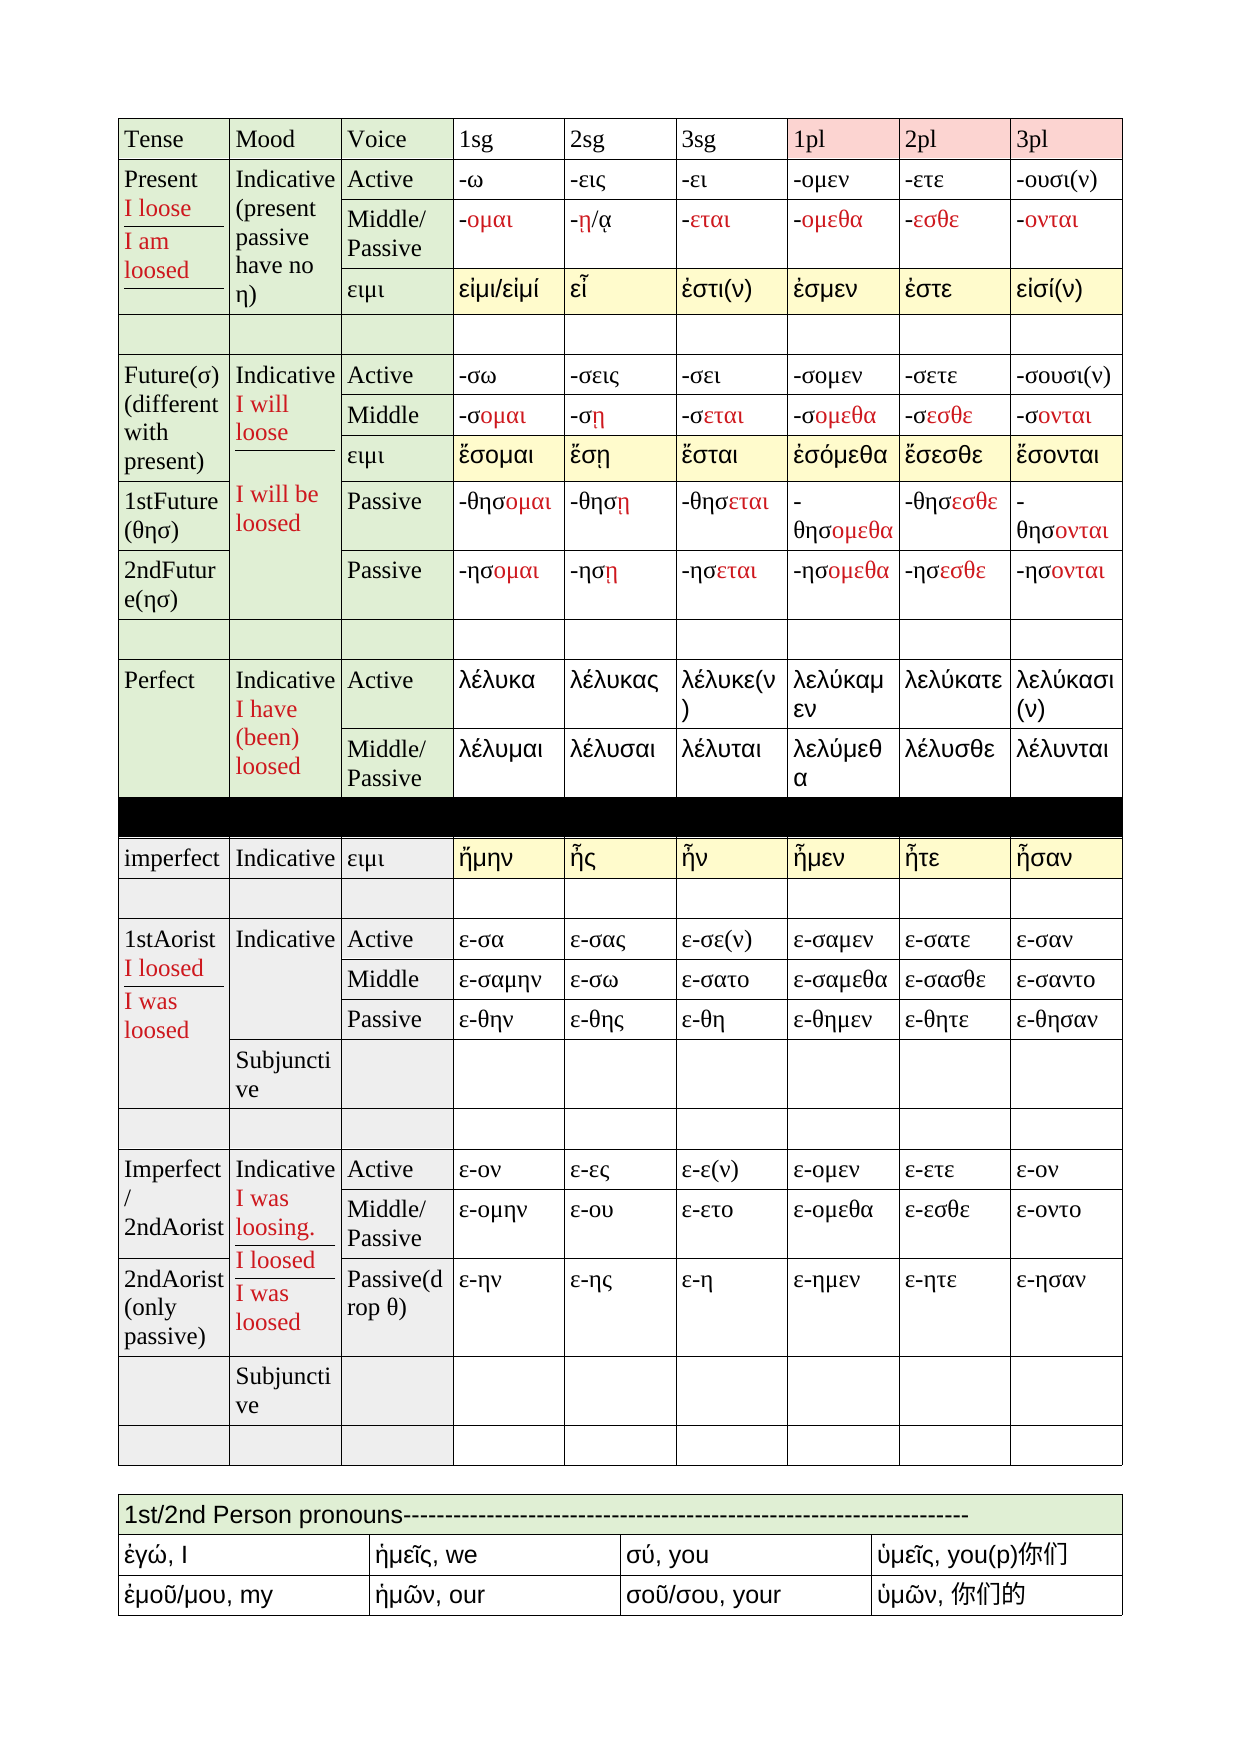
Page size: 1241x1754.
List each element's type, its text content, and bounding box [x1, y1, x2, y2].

table_cell [119, 315, 229, 354]
table_cell Active [342, 1150, 453, 1189]
table_cell -ομαι [454, 200, 564, 268]
table_cell ε-ου [565, 1190, 676, 1258]
table_cell -σονται [1011, 395, 1122, 435]
table_cell [454, 1357, 564, 1425]
table_cell [565, 620, 676, 659]
table_cell Active [342, 355, 453, 394]
table_cell [342, 798, 453, 837]
table_cell λελύμεθα [788, 729, 899, 797]
table_header Voice [342, 119, 453, 158]
table_cell 1stAorist Ι loosed I was loosed [119, 919, 229, 1108]
table_cell ἦσαν [1011, 839, 1122, 878]
table_cell [454, 620, 564, 659]
table_cell 1stFuture(θησ) [119, 482, 229, 550]
table_cell Indicative I will loose I will be loosed [230, 355, 341, 619]
table_cell -ησεται [677, 551, 787, 619]
table_cell [119, 620, 229, 659]
table_cell Middle/Passive [342, 1190, 453, 1258]
table_cell -σετε [900, 355, 1010, 394]
table_cell -εις [565, 160, 676, 199]
table_header 1pl [788, 119, 899, 158]
table_cell ἐμοῦ/μου, my [119, 1576, 369, 1615]
table_cell λελύκαμεν [788, 660, 899, 728]
table_cell ε-εσθε [900, 1190, 1010, 1258]
table_cell λέλυμαι [454, 729, 564, 797]
table_cell ἔσομαι [454, 436, 564, 481]
table_cell ἐγώ, I [119, 1535, 369, 1574]
table_cell Future(σ)(different with present) [119, 355, 229, 481]
table_cell [342, 1040, 453, 1108]
table_cell ε-σαμεν [788, 919, 899, 958]
table_cell ε-θημεν [788, 1000, 899, 1039]
table_cell [677, 1109, 787, 1148]
table_cell [900, 1109, 1010, 1148]
table_cell ε-ετο [677, 1190, 787, 1258]
table_cell ε-σας [565, 919, 676, 958]
table_cell ἦμεν [788, 839, 899, 878]
table_cell Indicative [230, 839, 341, 878]
table_cell Passive [342, 1000, 453, 1039]
table_cell ε-ημεν [788, 1259, 899, 1356]
table_cell -ῃ/ᾳ [565, 200, 676, 268]
table_cell ἤμην [454, 839, 564, 878]
table_cell [342, 315, 453, 354]
table_cell ε-ον [1011, 1150, 1122, 1189]
table_cell [900, 798, 1010, 837]
table_cell ε-σε(ν) [677, 919, 787, 958]
table_cell λέλυσαι [565, 729, 676, 797]
table_cell [342, 1109, 453, 1148]
table_cell [342, 879, 453, 918]
table_cell -σεσθε [900, 395, 1010, 435]
table_cell ε-ομεν [788, 1150, 899, 1189]
table_cell λέλυκας [565, 660, 676, 728]
table_cell Active [342, 160, 453, 199]
table_cell 2ndAorist(only passive) [119, 1259, 229, 1356]
table_cell ε-σαν [1011, 919, 1122, 958]
table_cell [900, 315, 1010, 354]
table_cell -ομεθα [788, 200, 899, 268]
table_cell [1011, 798, 1122, 837]
table_cell [788, 879, 899, 918]
table_cell [900, 1040, 1010, 1108]
table_cell [454, 798, 564, 837]
table_cell Passive [342, 551, 453, 619]
table_cell [788, 798, 899, 837]
table_cell ε-ομην [454, 1190, 564, 1258]
table_cell [565, 315, 676, 354]
table_cell [230, 620, 341, 659]
table_cell ε-ησαν [1011, 1259, 1122, 1356]
table_cell ἦτε [900, 839, 1010, 878]
table_cell ε-η [677, 1259, 787, 1356]
table_cell [677, 315, 787, 354]
table_cell [677, 1040, 787, 1108]
table_cell ε-ομεθα [788, 1190, 899, 1258]
table_cell ἡμῶν, our [370, 1576, 620, 1615]
table_cell -ησεσθε [900, 551, 1010, 619]
table_cell ε-ητε [900, 1259, 1010, 1356]
table_cell [565, 879, 676, 918]
table_cell ε-θην [454, 1000, 564, 1039]
table_cell ε-σαμην [454, 960, 564, 999]
table_cell imperfect [119, 839, 229, 878]
table_cell [1011, 620, 1122, 659]
table_cell ε-σαντο [1011, 960, 1122, 999]
table_cell -σομεθα [788, 395, 899, 435]
table_cell [788, 620, 899, 659]
table_cell [788, 1109, 899, 1148]
table_cell [119, 798, 229, 837]
table_cell [454, 1040, 564, 1108]
table_cell -ησομεθα [788, 551, 899, 619]
table_cell -σεις [565, 355, 676, 394]
table_cell [454, 879, 564, 918]
table_cell -σῃ [565, 395, 676, 435]
table_cell [900, 620, 1010, 659]
table_cell -ω [454, 160, 564, 199]
table_cell λέλυκε(ν) [677, 660, 787, 728]
table_cell -θησομεθα [788, 482, 899, 550]
table_cell -σω [454, 355, 564, 394]
table_cell ε-ην [454, 1259, 564, 1356]
table_cell [677, 879, 787, 918]
table_cell [230, 1426, 341, 1465]
table_header 3pl [1011, 119, 1122, 158]
table_header 2pl [900, 119, 1010, 158]
table_cell ε-θης [565, 1000, 676, 1039]
table_cell Perfect [119, 660, 229, 797]
table_cell εἶ [565, 269, 676, 314]
table_cell λέλυσθε [900, 729, 1010, 797]
table_cell [565, 798, 676, 837]
table_cell ἔσῃ [565, 436, 676, 481]
table_cell ε-σα [454, 919, 564, 958]
table_header Mood [230, 119, 341, 158]
table_cell ε-σω [565, 960, 676, 999]
table_cell ε-ης [565, 1259, 676, 1356]
table_cell λελύκατε [900, 660, 1010, 728]
table_cell ἦς [565, 839, 676, 878]
table_cell ἔσται [677, 436, 787, 481]
table_cell -σει [677, 355, 787, 394]
table_cell [342, 620, 453, 659]
table_cell Middle [342, 960, 453, 999]
table_cell ειμι [342, 839, 453, 878]
table_cell ε-σαμεθα [788, 960, 899, 999]
table_cell [119, 1426, 229, 1465]
table_cell [230, 1109, 341, 1148]
table_cell ειμι [342, 269, 453, 314]
table_cell λέλυται [677, 729, 787, 797]
table_cell [230, 879, 341, 918]
table_cell -ει [677, 160, 787, 199]
table_cell ε-οντο [1011, 1190, 1122, 1258]
table_cell -ετε [900, 160, 1010, 199]
table_cell εἰσί(ν) [1011, 269, 1122, 314]
table_cell -θησῃ [565, 482, 676, 550]
table_cell λέλυνται [1011, 729, 1122, 797]
table_cell [788, 315, 899, 354]
table_cell Active [342, 919, 453, 958]
table_cell [565, 1109, 676, 1148]
table_cell ε-σατο [677, 960, 787, 999]
table_cell [119, 879, 229, 918]
table_cell -θησεσθε [900, 482, 1010, 550]
table_cell [788, 1357, 899, 1425]
table_cell [230, 798, 341, 837]
table_cell -ουσι(ν) [1011, 160, 1122, 199]
table_cell [900, 1357, 1010, 1425]
table_cell ἦν [677, 839, 787, 878]
table_cell Middle [342, 395, 453, 435]
table_cell ε-σασθε [900, 960, 1010, 999]
table_cell -σομεν [788, 355, 899, 394]
table_cell [454, 1109, 564, 1148]
table_cell [1011, 1357, 1122, 1425]
table_cell -ησῃ [565, 551, 676, 619]
table_cell Indicative I was loosing. I loosed I was loosed [230, 1150, 341, 1356]
table_cell ε-θησαν [1011, 1000, 1122, 1039]
table_cell [677, 1357, 787, 1425]
table_cell ὑμεῖς, you(p)你们 [872, 1535, 1122, 1574]
table_cell σοῦ/σου, your [621, 1576, 871, 1615]
table_cell ε-ες [565, 1150, 676, 1189]
table_cell [1011, 879, 1122, 918]
table_cell ε-θη [677, 1000, 787, 1039]
table_cell λελύκασι(ν) [1011, 660, 1122, 728]
table_cell σύ, you [621, 1535, 871, 1574]
table_cell -θησεται [677, 482, 787, 550]
table_cell Indicative (present passive have no η) [230, 160, 341, 314]
table_cell Subjunctive [230, 1040, 341, 1108]
table_header 1sg [454, 119, 564, 158]
table_cell -εται [677, 200, 787, 268]
table_header 1st/2nd Person pronouns-------------------------------------------------------------------- [119, 1495, 1122, 1534]
table_cell ε-ον [454, 1150, 564, 1189]
table_cell -ησονται [1011, 551, 1122, 619]
table_cell Present I loose I am loosed [119, 160, 229, 314]
table_cell ε-σατε [900, 919, 1010, 958]
table_cell ειμι [342, 436, 453, 481]
table_cell [677, 1426, 787, 1465]
table_cell [342, 1426, 453, 1465]
table_header 2sg [565, 119, 676, 158]
table_header 3sg [677, 119, 787, 158]
table_cell 2ndFuture(ησ) [119, 551, 229, 619]
table_cell Subjunctive [230, 1357, 341, 1425]
table_cell -σουσι(ν) [1011, 355, 1122, 394]
table_cell [1011, 315, 1122, 354]
table_cell -ομεν [788, 160, 899, 199]
table_cell [677, 620, 787, 659]
table_cell ἐστι(ν) [677, 269, 787, 314]
table_cell -σεται [677, 395, 787, 435]
table_cell ε-ετε [900, 1150, 1010, 1189]
table_cell [565, 1426, 676, 1465]
table_cell [454, 315, 564, 354]
table_cell -σομαι [454, 395, 564, 435]
table_cell [788, 1426, 899, 1465]
table_cell Active [342, 660, 453, 728]
table_cell -ονται [1011, 200, 1122, 268]
table_cell Indicative [230, 919, 341, 1039]
table_cell λέλυκα [454, 660, 564, 728]
table_cell ἔσεσθε [900, 436, 1010, 481]
table_cell -θησομαι [454, 482, 564, 550]
table_cell ἐσόμεθα [788, 436, 899, 481]
table_cell [230, 315, 341, 354]
table_cell εἰμι/εἰμί [454, 269, 564, 314]
table_cell [565, 1357, 676, 1425]
table_cell [1011, 1040, 1122, 1108]
table_cell [900, 879, 1010, 918]
table_cell -θησονται [1011, 482, 1122, 550]
table_cell ε-θητε [900, 1000, 1010, 1039]
table_cell Passive [342, 482, 453, 550]
table_cell ε-ε(ν) [677, 1150, 787, 1189]
table_cell [677, 798, 787, 837]
table_cell [119, 1357, 229, 1425]
table_cell ἐσμεν [788, 269, 899, 314]
table_cell [900, 1426, 1010, 1465]
table_cell [454, 1426, 564, 1465]
table_cell Imperfect/2ndAorist [119, 1150, 229, 1258]
table_cell -εσθε [900, 200, 1010, 268]
table_cell [1011, 1109, 1122, 1148]
table_cell Passive(drop θ) [342, 1259, 453, 1356]
table_cell ὑμῶν, 你们的 [872, 1576, 1122, 1615]
table_cell ἐστε [900, 269, 1010, 314]
table_cell -ησομαι [454, 551, 564, 619]
table_cell [1011, 1426, 1122, 1465]
table_header Tense [119, 119, 229, 158]
table_cell Middle/Passive [342, 200, 453, 268]
table_cell [119, 1109, 229, 1148]
table_cell ἔσονται [1011, 436, 1122, 481]
table_cell Indicative I have (been) loosed [230, 660, 341, 797]
table_cell [565, 1040, 676, 1108]
table_cell [342, 1357, 453, 1425]
table_cell Middle/Passive [342, 729, 453, 797]
table_cell ἡμεῖς, we [370, 1535, 620, 1574]
table_cell [788, 1040, 899, 1108]
